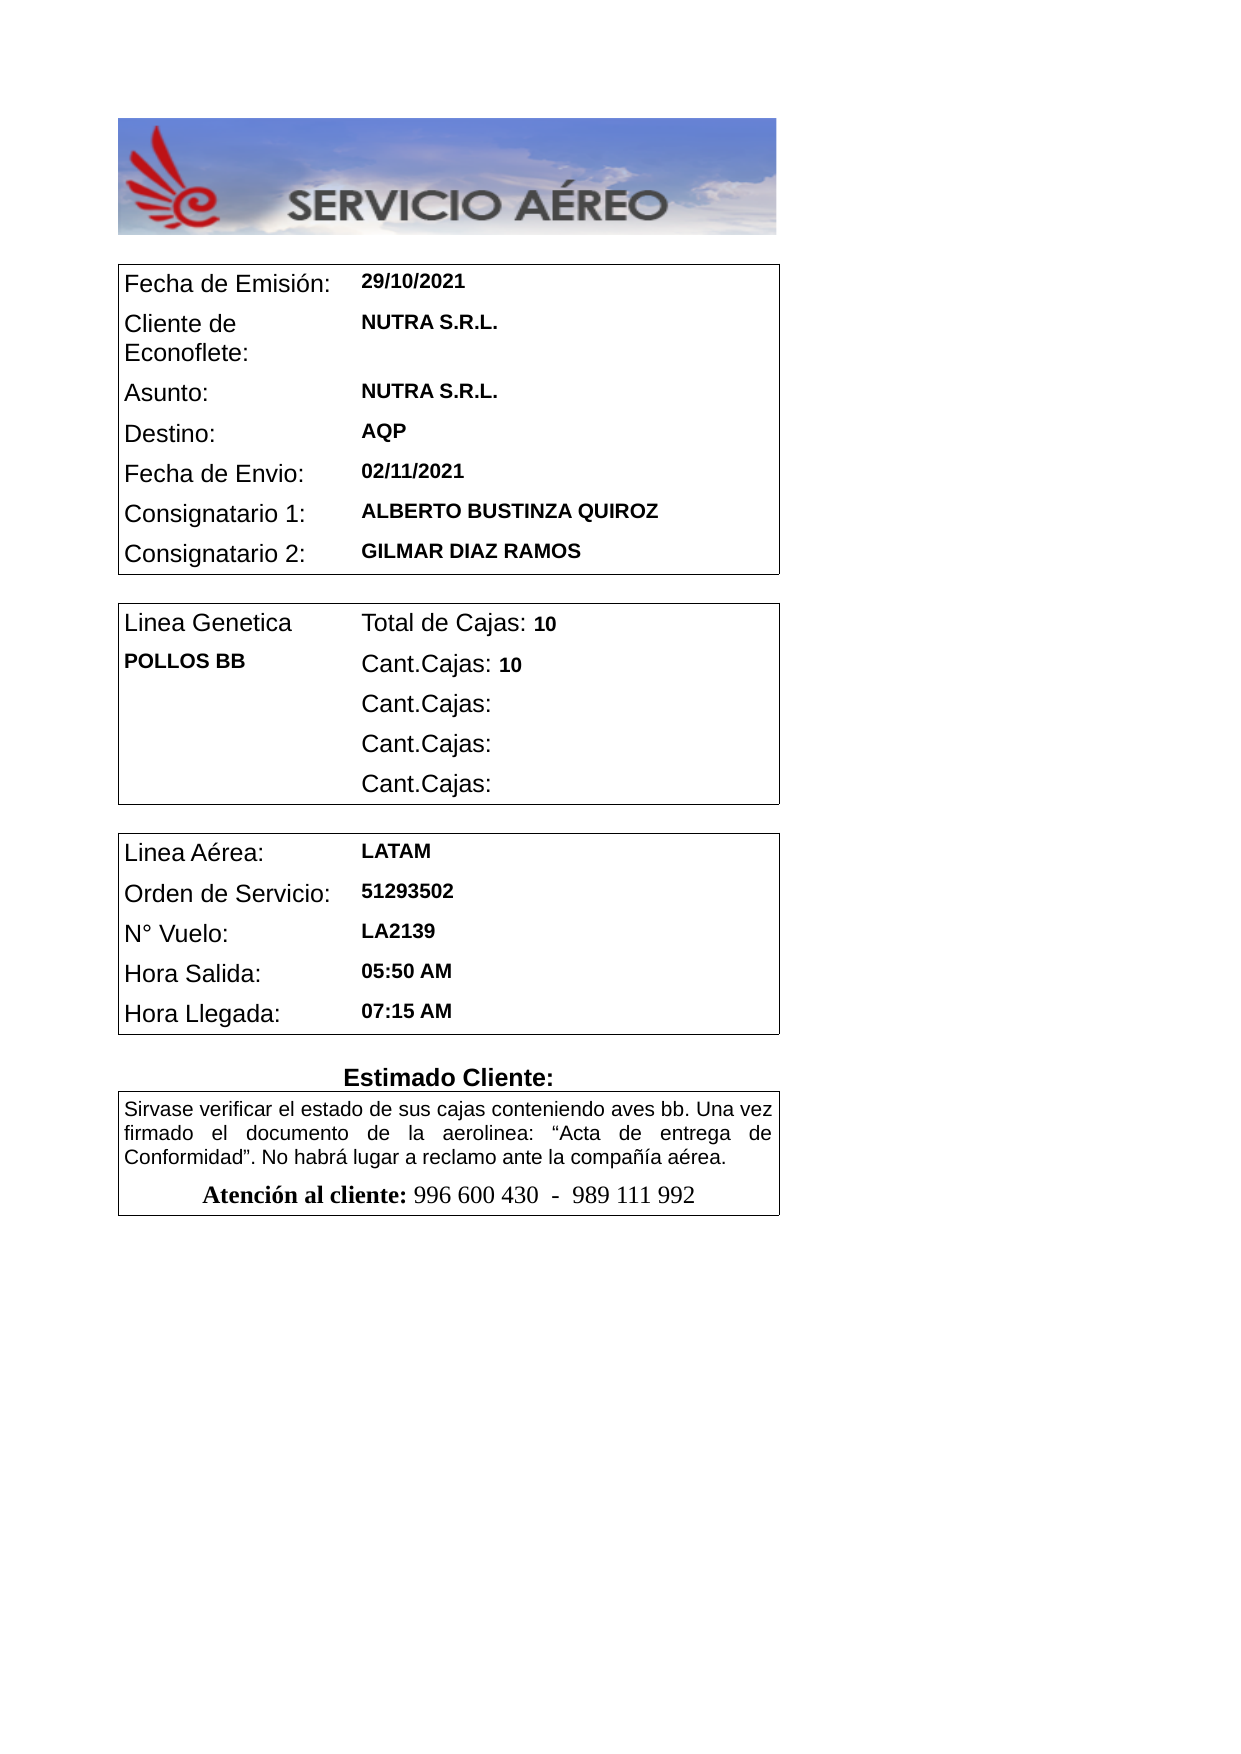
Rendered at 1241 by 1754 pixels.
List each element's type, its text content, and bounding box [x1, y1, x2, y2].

table_cell Cant.Cajas: [356, 764, 779, 804]
table_cell [356, 805, 779, 833]
table_header 29/10/2021 [356, 265, 779, 304]
table_cell 51293502 [356, 873, 779, 913]
table_cell LATAM [356, 834, 779, 873]
table_cell POLLOS BB [119, 643, 356, 683]
table_cell Orden de Servicio: [119, 873, 356, 913]
table_cell Asunto: [119, 373, 356, 413]
table_cell Estimado Cliente: [118, 1035, 779, 1091]
table_cell 02/11/2021 [356, 453, 779, 493]
table_cell NUTRA S.R.L. [356, 304, 779, 373]
table_cell Total de Cajas: 10 [356, 604, 779, 643]
table_cell Cliente de Econoflete: [119, 304, 356, 373]
table_cell NUTRA S.R.L. [356, 373, 779, 413]
table_cell Fecha de Envio: [119, 453, 356, 493]
table_cell Sirvase verificar el estado de sus cajas conteniendo aves bb. Una vez firmado el documento de la aerolinea: “Acta de entrega de Conformidad”. No habrá lugar a reclamo ante la compañía aérea. [119, 1092, 779, 1175]
table_cell Linea Aérea: [119, 834, 356, 873]
table_cell 07:15 AM [356, 994, 779, 1034]
table_cell ALBERTO BUSTINZA QUIROZ [356, 493, 779, 533]
table_cell LA2139 [356, 913, 779, 953]
table_cell Consignatario 2: [119, 534, 356, 574]
table_header Fecha de Emisión: [119, 265, 356, 304]
table_cell [118, 805, 356, 833]
table_cell [356, 575, 779, 603]
table_cell AQP [356, 413, 779, 453]
table_cell Hora Salida: [119, 953, 356, 993]
table_cell Linea Genetica [119, 604, 356, 643]
table_cell Cant.Cajas: [356, 723, 779, 763]
table_cell N° Vuelo: [119, 913, 356, 953]
table_cell [119, 764, 356, 804]
table_cell 05:50 AM [356, 953, 779, 993]
table_cell Cant.Cajas: [356, 683, 779, 723]
table_cell Hora Llegada: [119, 994, 356, 1034]
table_cell Destino: [119, 413, 356, 453]
table_cell Atención al cliente: 996 600 430 - 989 111 992 [119, 1175, 779, 1215]
table_cell [119, 683, 356, 723]
table_cell GILMAR DIAZ RAMOS [356, 534, 779, 574]
table_cell [119, 723, 356, 763]
picture [118, 118, 777, 235]
table_cell [118, 575, 356, 603]
table_cell Cant.Cajas: 10 [356, 643, 779, 683]
table_cell Consignatario 1: [119, 493, 356, 533]
